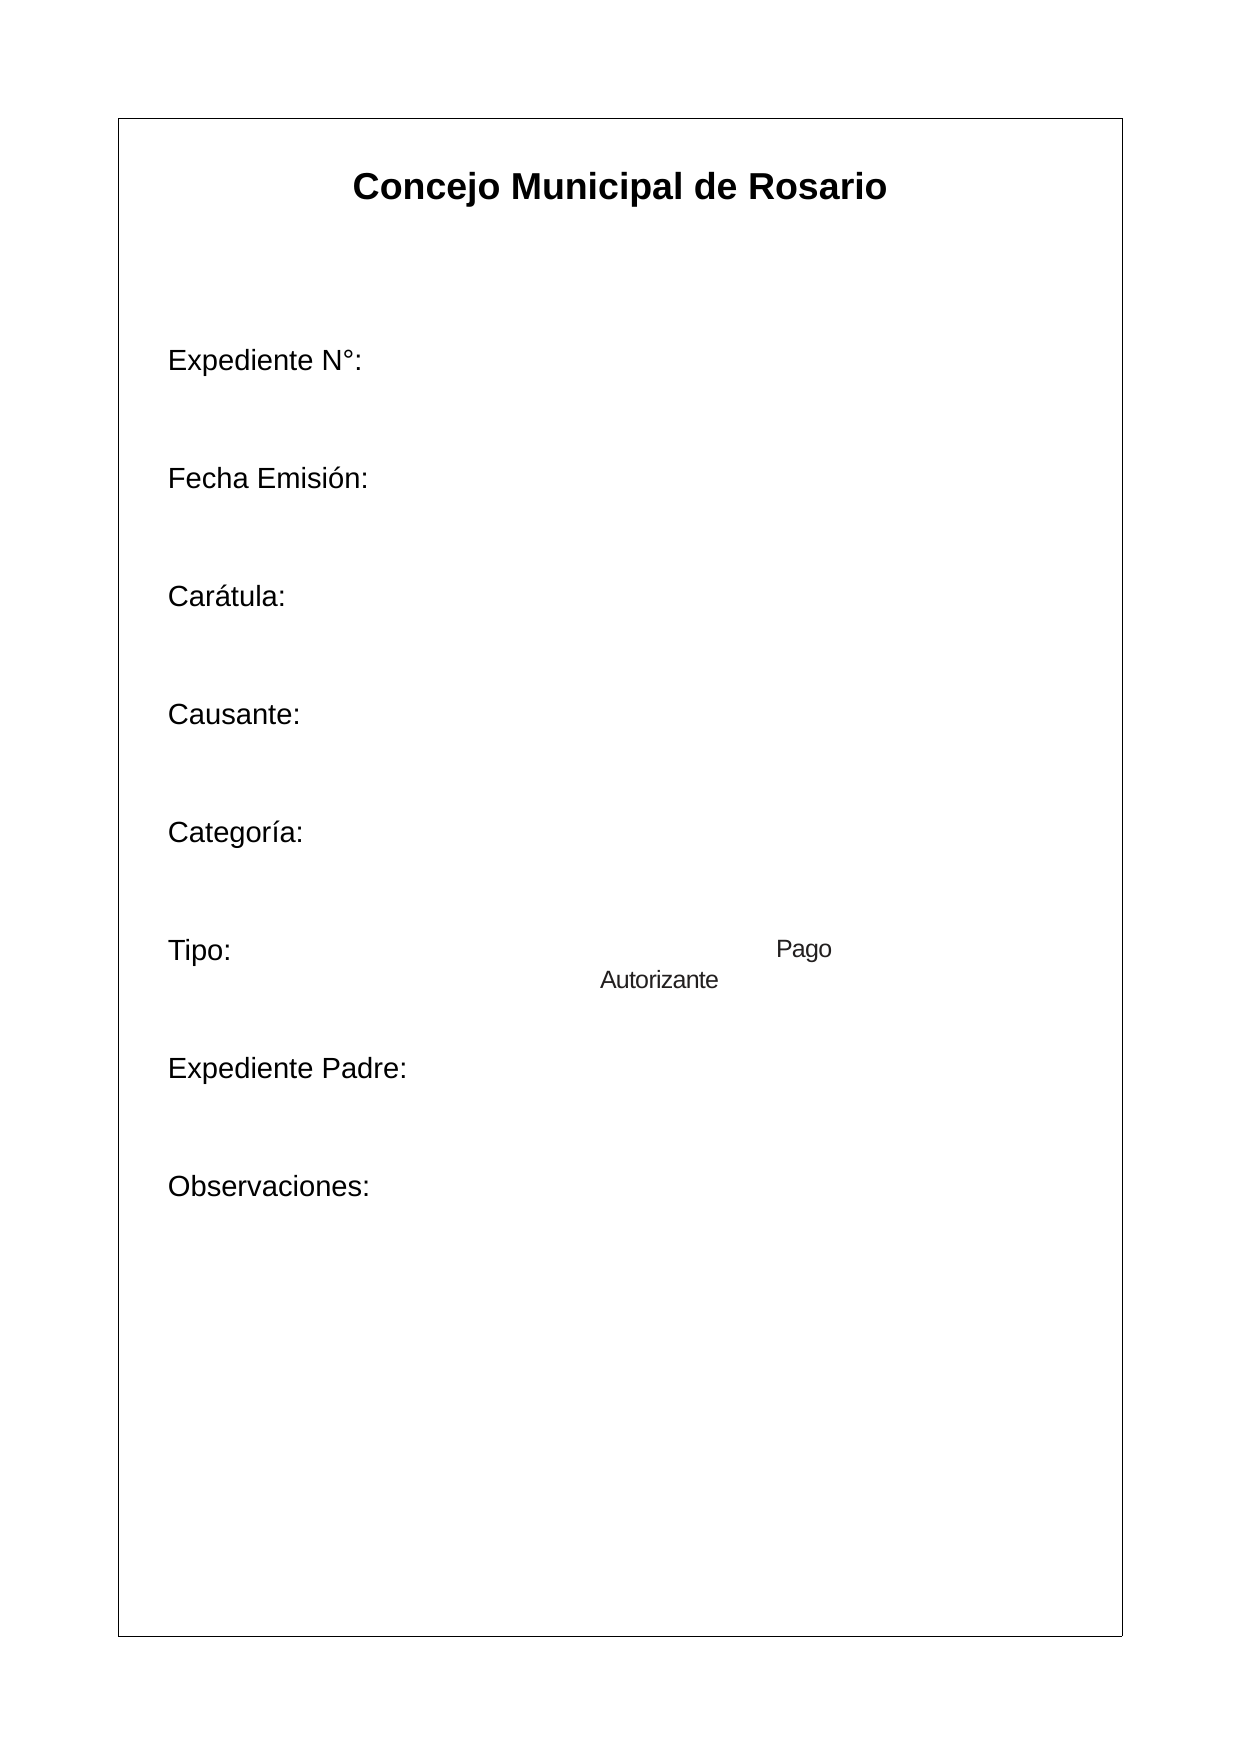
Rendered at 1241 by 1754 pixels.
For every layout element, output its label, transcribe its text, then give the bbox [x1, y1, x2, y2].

table_cell Causante: [162, 691, 433, 809]
table_cell Fecha Emisión: [162, 455, 433, 573]
table_cell <o.parent_id.number> [433, 1046, 1119, 1164]
table_cell Categoría: [162, 809, 433, 927]
table_cell <o.category_id.name> [433, 809, 1119, 927]
table_header Expediente N°: [162, 337, 433, 455]
table_cell Expediente Padre: [162, 1046, 433, 1164]
text Concejo Municipal de Rosario [121, 164, 1119, 207]
table_header <o.number> [433, 337, 1119, 455]
table_cell <if test="o.type == 'payment'">Pago</if><if test="o.type == 'authorizing'">Autorizante</if> [433, 928, 1119, 1046]
table_cell <o.note> [433, 1164, 1119, 1524]
table_cell Carátula: [162, 573, 433, 691]
table_cell Tipo: [162, 928, 433, 1046]
table_cell <o.founder_id.name> [433, 691, 1119, 809]
table_cell <o.issue_date and formatLang(o.issue_date,date='true')> [433, 455, 1119, 573]
table_cell <o.cover> [433, 573, 1119, 691]
table_cell Observaciones: [162, 1164, 433, 1524]
